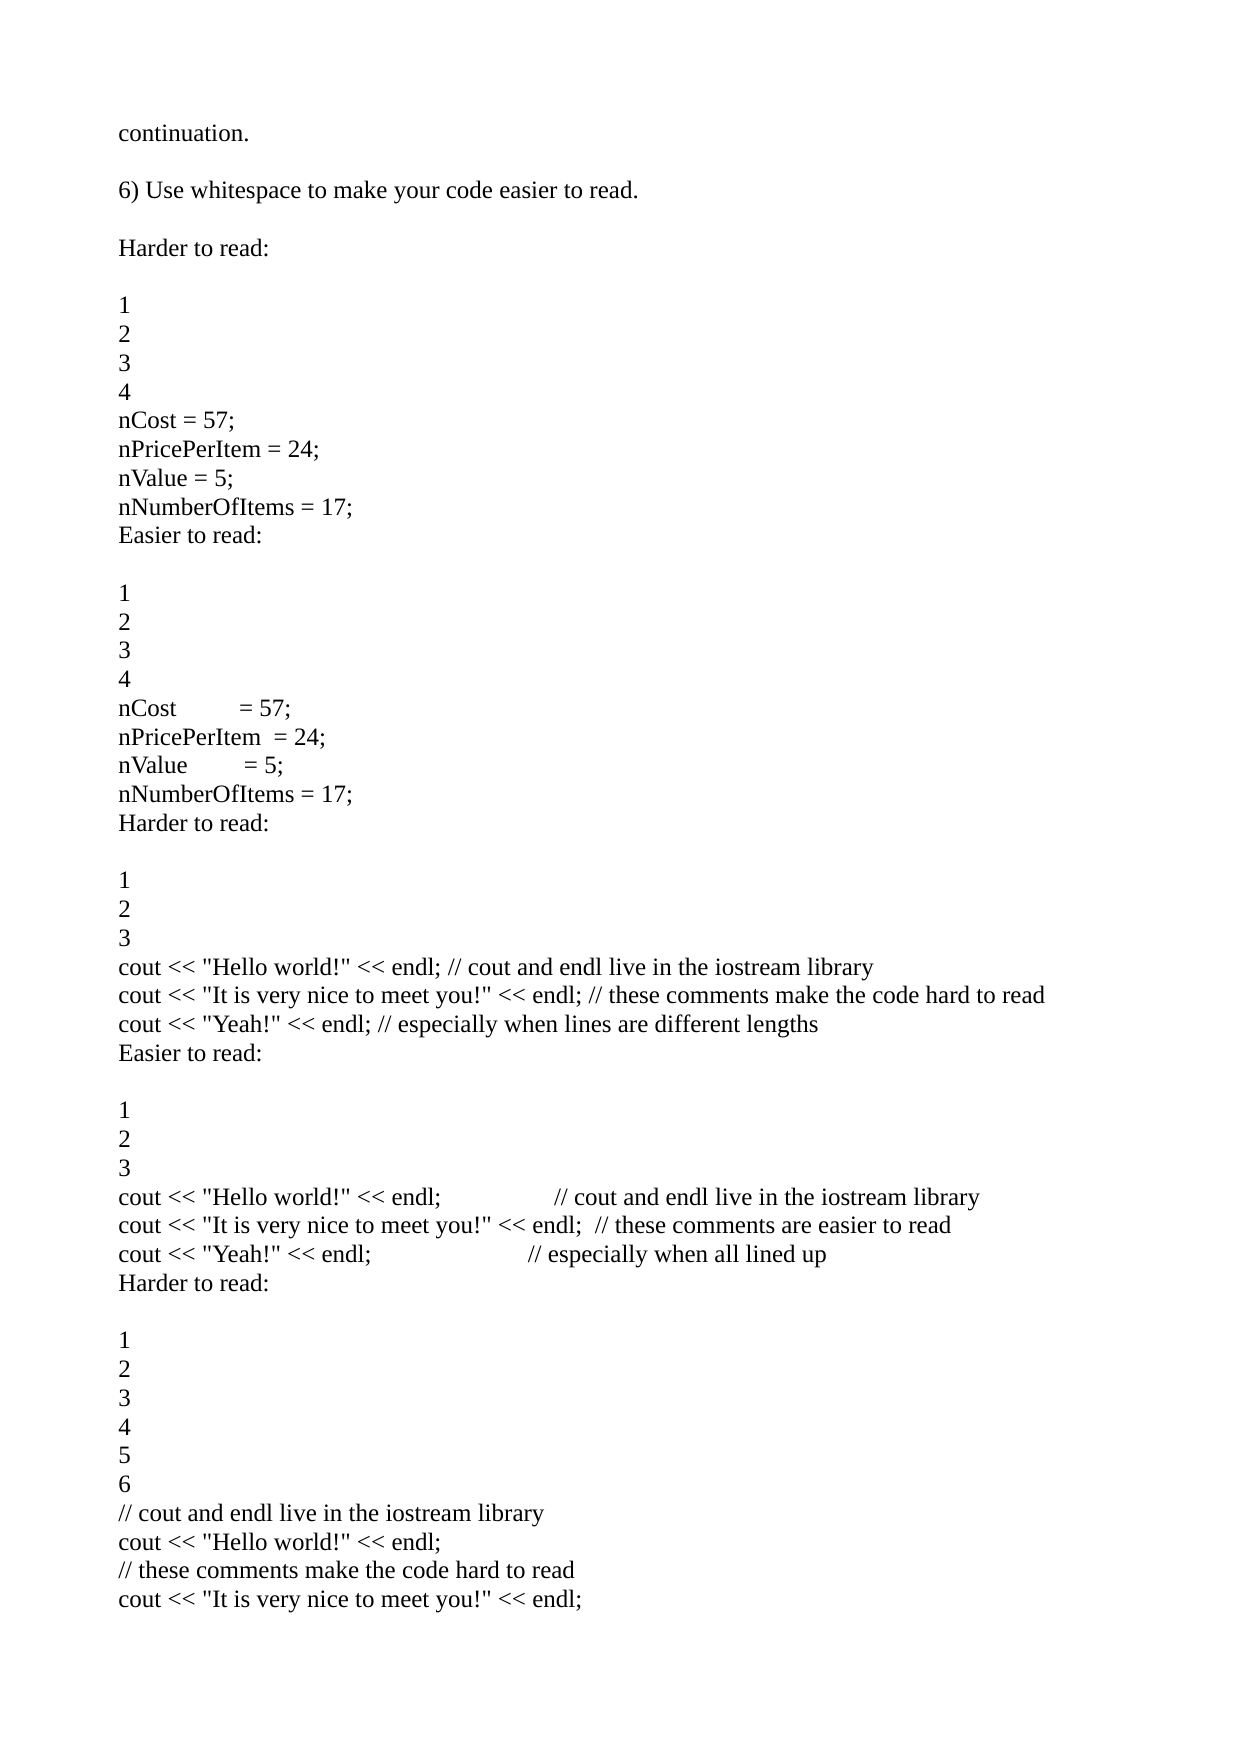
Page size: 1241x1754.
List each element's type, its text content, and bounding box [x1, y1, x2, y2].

text cout << "Yeah!" << endl; // especially when lines are different lengths [118, 1009, 1122, 1038]
text nNumberOfItems = 17; [118, 779, 1122, 808]
text Harder to read: [118, 1268, 1122, 1297]
text 1 [118, 578, 1122, 607]
text 2 [118, 1354, 1122, 1383]
text 2 [118, 607, 1122, 636]
text nCost = 57; [118, 406, 1122, 434]
text 5 [118, 1441, 1122, 1469]
text 2 [118, 319, 1122, 348]
text 4 [118, 1412, 1122, 1441]
text cout << "It is very nice to meet you!" << endl; // these comments are easier to read [118, 1211, 1122, 1239]
text continuation. [118, 118, 1122, 147]
text 1 [118, 291, 1122, 319]
text Harder to read: [118, 808, 1122, 837]
text 4 [118, 664, 1122, 693]
text nCost = 57; [118, 693, 1122, 722]
text Harder to read: [118, 233, 1122, 262]
text cout << "It is very nice to meet you!" << endl; [118, 1584, 1122, 1613]
text 3 [118, 636, 1122, 664]
text cout << "Hello world!" << endl; // cout and endl live in the iostream library [118, 952, 1122, 981]
text nValue = 5; [118, 751, 1122, 779]
text nPricePerItem = 24; [118, 434, 1122, 463]
text 3 [118, 1153, 1122, 1182]
text Easier to read: [118, 521, 1122, 549]
text nValue = 5; [118, 463, 1122, 492]
text cout << "Hello world!" << endl; [118, 1527, 1122, 1556]
text 3 [118, 923, 1122, 952]
text Easier to read: [118, 1038, 1122, 1067]
text 4 [118, 377, 1122, 406]
text 2 [118, 894, 1122, 923]
text 3 [118, 1383, 1122, 1412]
text 6) Use whitespace to make your code easier to read. [118, 176, 1122, 204]
text 1 [118, 866, 1122, 894]
text cout << "Yeah!" << endl; // especially when all lined up [118, 1239, 1122, 1268]
text nNumberOfItems = 17; [118, 492, 1122, 521]
text // cout and endl live in the iostream library [118, 1498, 1122, 1527]
text 1 [118, 1326, 1122, 1354]
text cout << "It is very nice to meet you!" << endl; // these comments make the code hard to read [118, 981, 1122, 1009]
text // these comments make the code hard to read [118, 1556, 1122, 1584]
text 3 [118, 348, 1122, 377]
text 1 [118, 1096, 1122, 1124]
text cout << "Hello world!" << endl; // cout and endl live in the iostream library [118, 1182, 1122, 1211]
text nPricePerItem = 24; [118, 722, 1122, 751]
text 6 [118, 1469, 1122, 1498]
text 2 [118, 1124, 1122, 1153]
